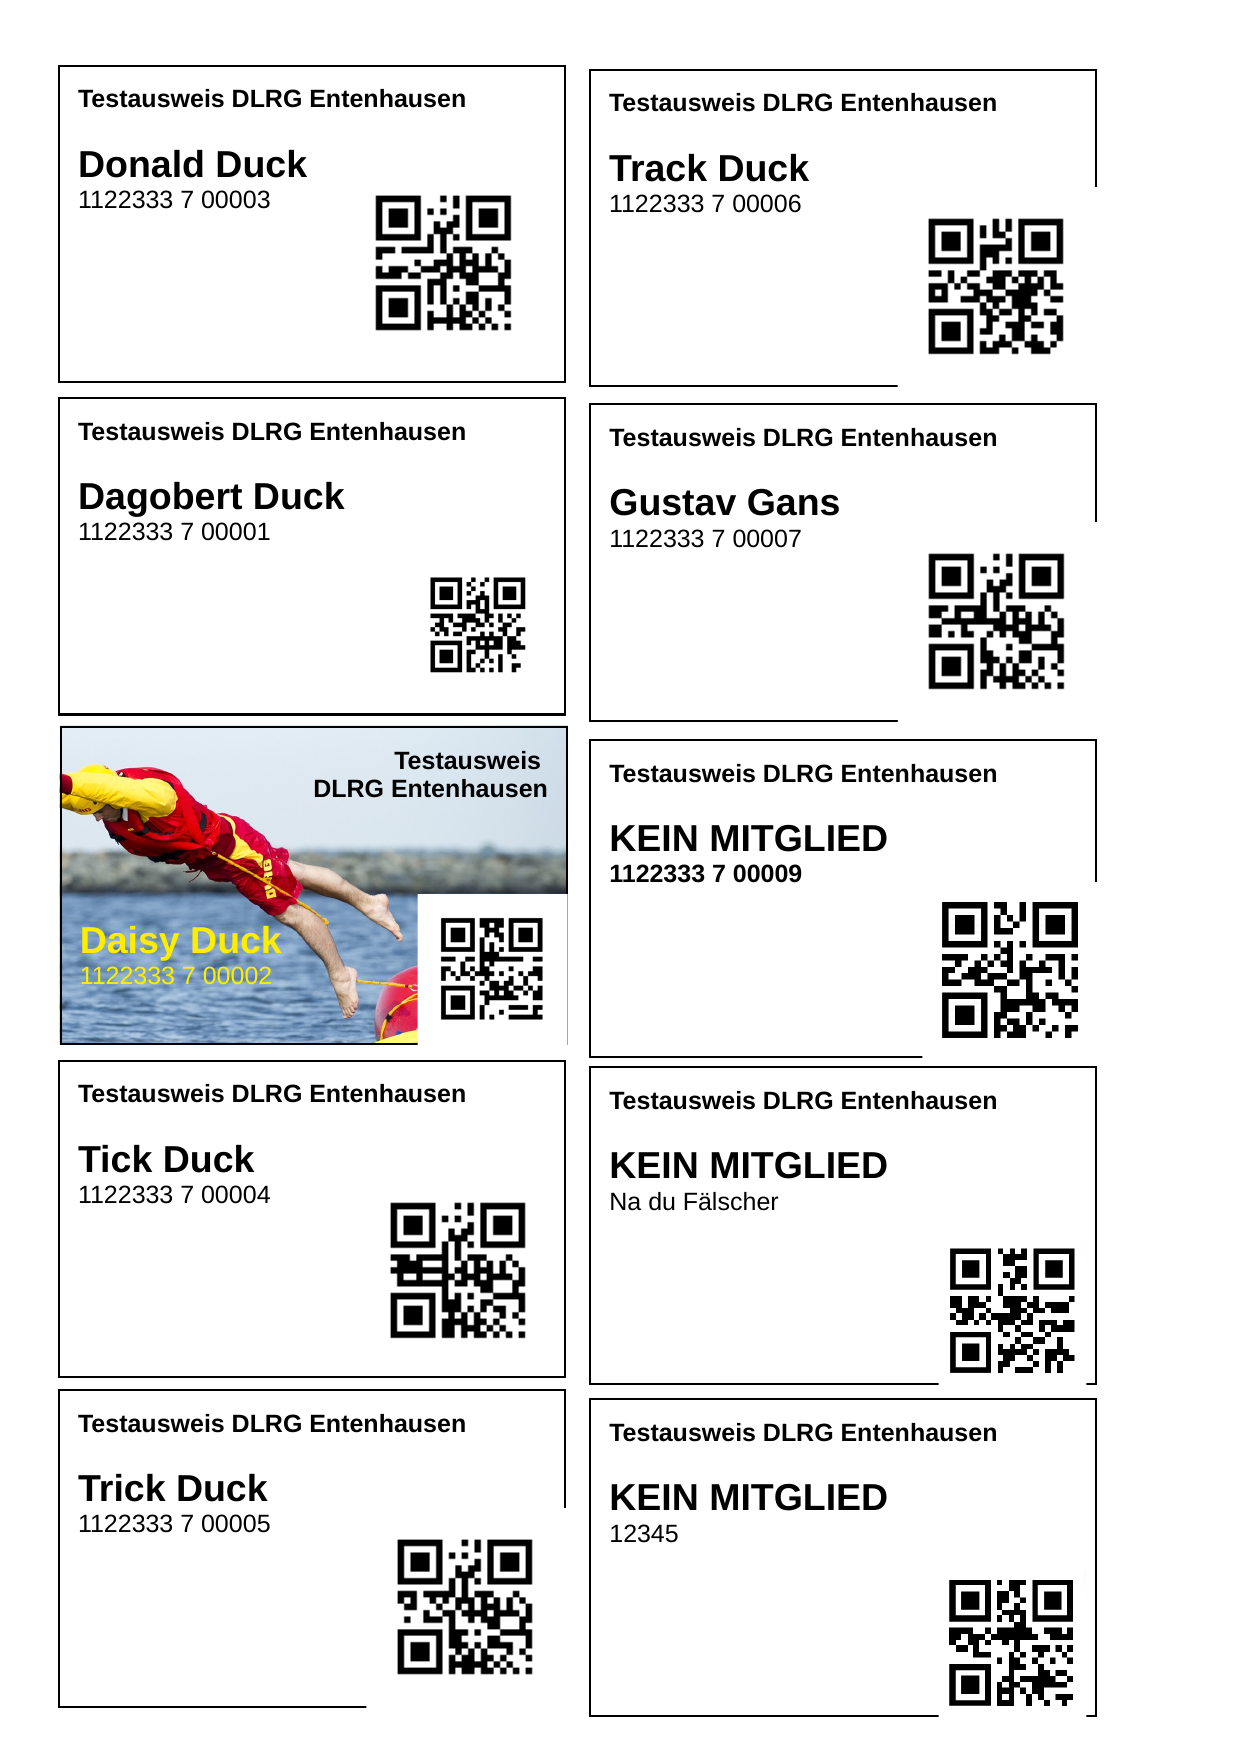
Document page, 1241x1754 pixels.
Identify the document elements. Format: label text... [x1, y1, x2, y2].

text Testausweis DLRG Entenhausen [609, 1086, 1077, 1115]
picture [897, 187, 1097, 388]
picture [344, 164, 545, 364]
text Testausweis DLRG Entenhausen [609, 758, 1077, 787]
text [591, 71, 1095, 385]
text Testausweis DLRG Entenhausen [609, 423, 1077, 452]
text Tick Duck 1122333 7 00004 [78, 1137, 546, 1209]
text Testausweis DLRG Entenhausen [79, 746, 548, 803]
picture [62, 728, 568, 1045]
picture [359, 1172, 559, 1372]
text Testausweis DLRG Entenhausen [609, 88, 1077, 117]
text Trick Duck 1122333 7 00005 [78, 1466, 546, 1538]
text Daisy Duck 1122333 7 00002 [79, 918, 417, 990]
text Testausweis DLRG Entenhausen [78, 417, 546, 445]
text Testausweis DLRG Entenhausen [609, 1418, 1077, 1447]
picture [408, 556, 549, 696]
text KEIN MITGLIED Na du Fälscher [609, 1143, 1077, 1215]
text Donald Duck 1122333 7 00003 [78, 142, 546, 214]
text Testausweis DLRG Entenhausen [78, 1079, 546, 1108]
text Gustav Gans 1122333 7 00007 [609, 481, 1077, 552]
picture [938, 1569, 1087, 1718]
text Track Duck 1122333 7 00006 [609, 146, 1077, 218]
picture [922, 882, 1098, 1058]
text Dagobert Duck 1122333 7 00001 [78, 474, 546, 546]
text KEIN MITGLIED 12345 [609, 1476, 1077, 1547]
text Testausweis DLRG Entenhausen [78, 1408, 546, 1437]
text KEIN MITGLIED 1122333 7 00009 [609, 816, 1077, 888]
picture [938, 1236, 1087, 1385]
picture [366, 1508, 566, 1708]
text Testausweis DLRG Entenhausen [78, 84, 546, 113]
picture [897, 522, 1098, 723]
